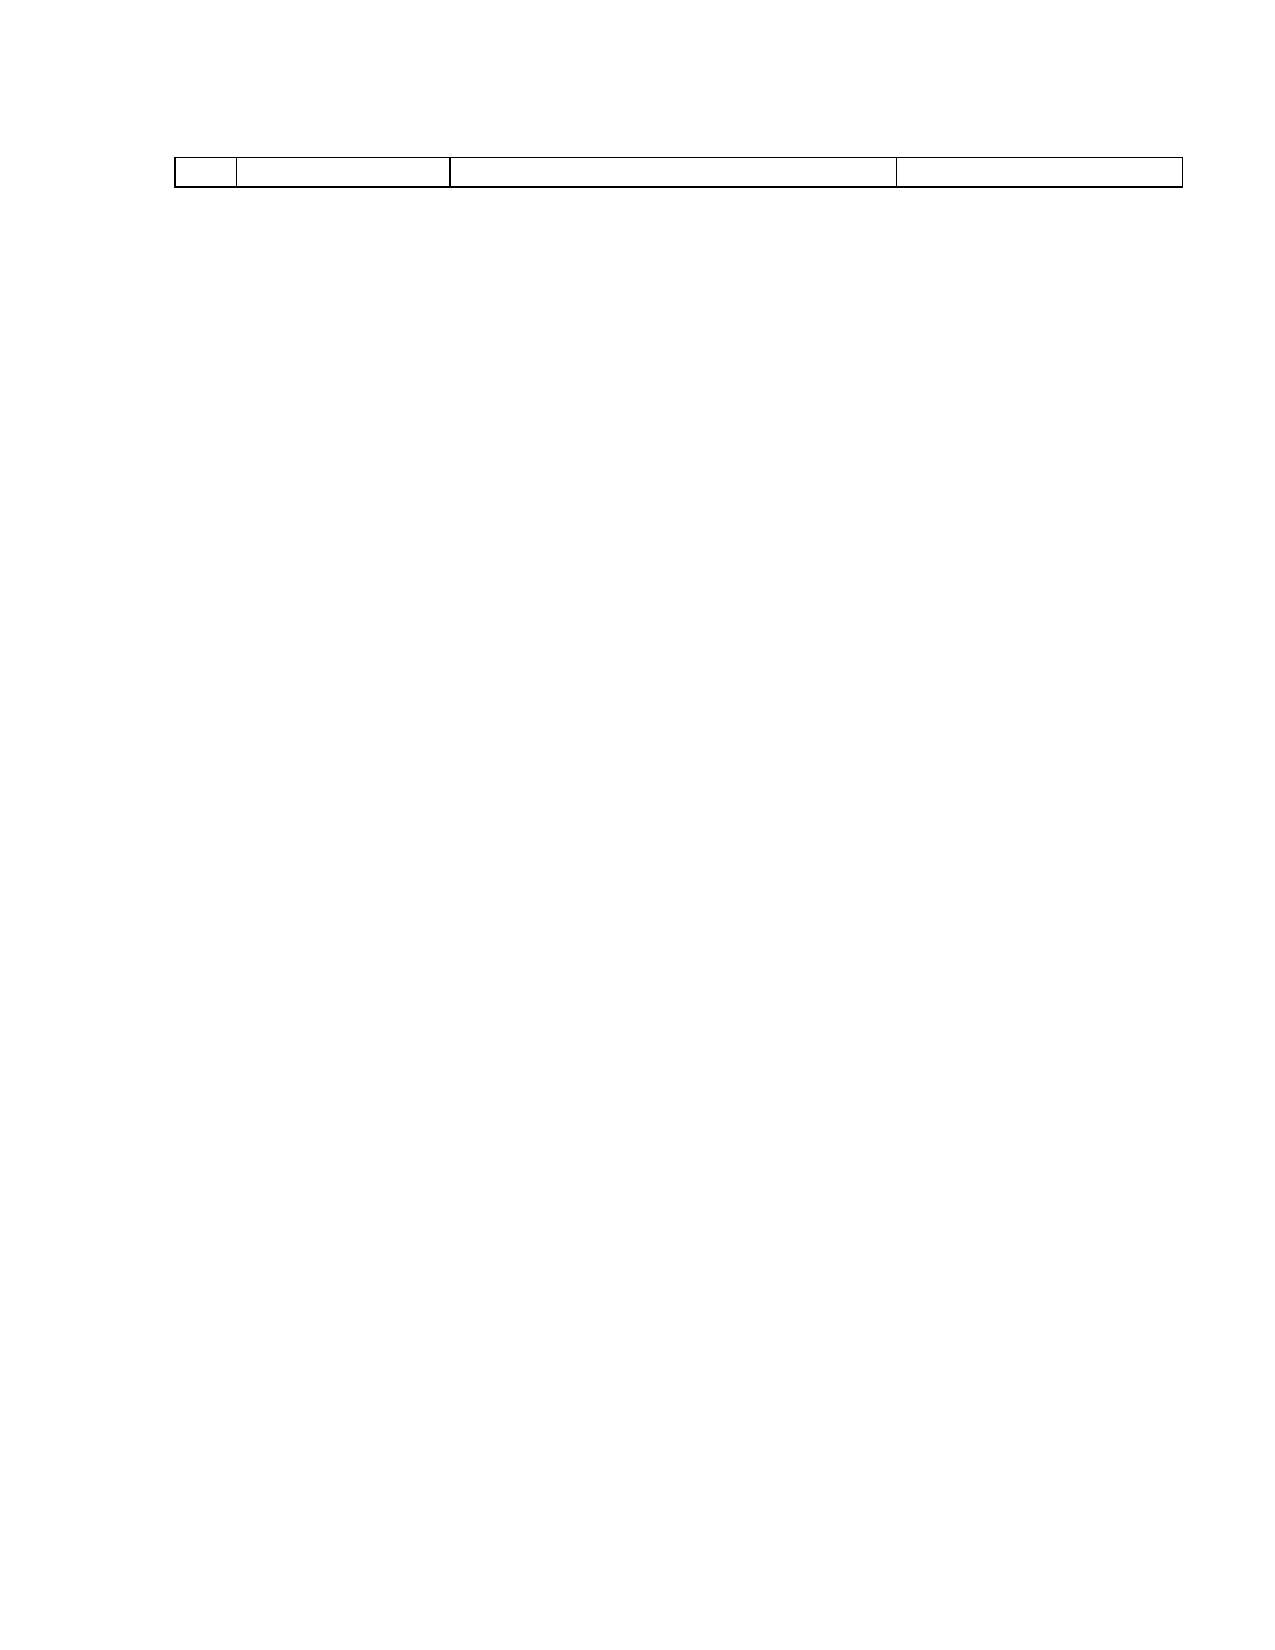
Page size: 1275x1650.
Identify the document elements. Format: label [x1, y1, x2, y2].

table_cell [451, 158, 896, 186]
table_cell [897, 158, 1182, 186]
table_cell [237, 158, 449, 186]
table_cell [176, 158, 236, 186]
